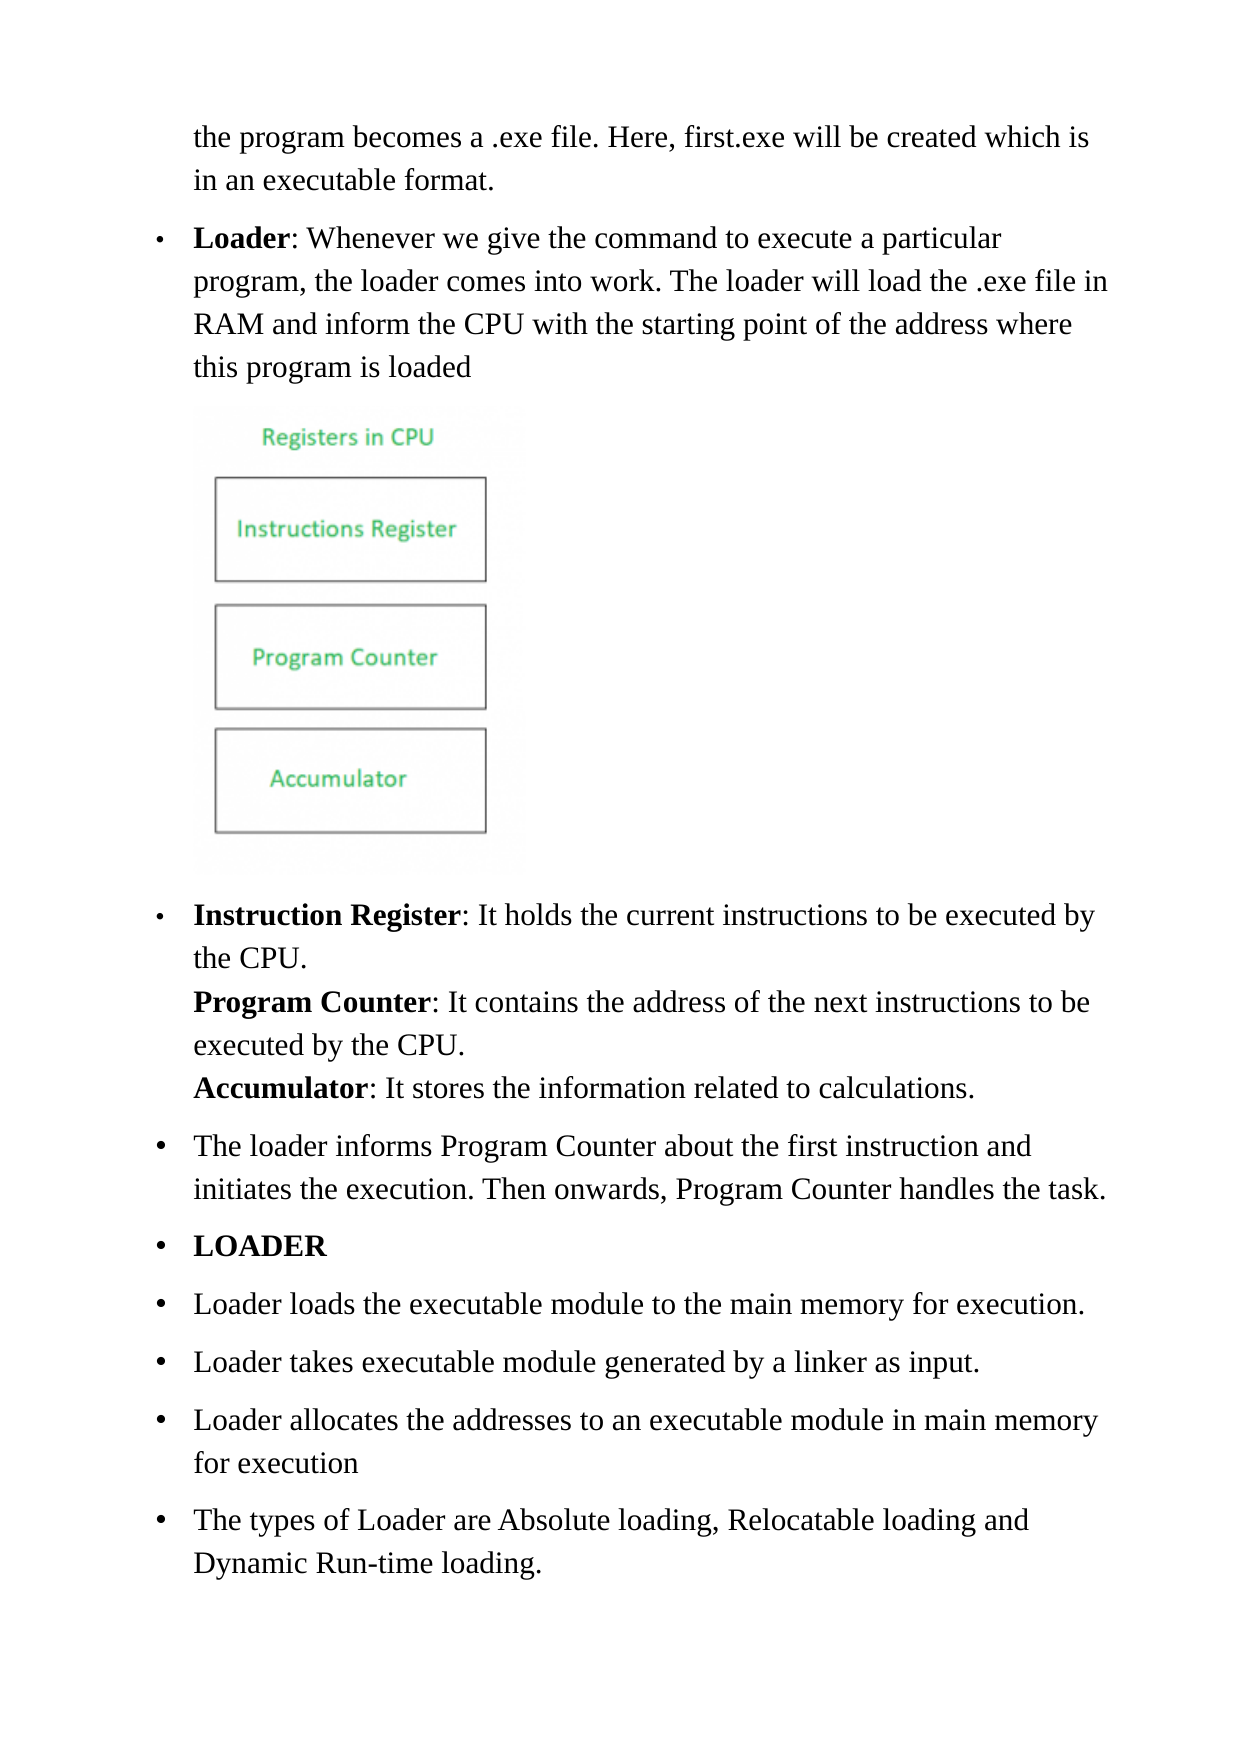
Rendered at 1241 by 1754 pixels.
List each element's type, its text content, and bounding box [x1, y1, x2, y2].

list The types of Loader are Absolute loading, Relocatable loading and Dynamic Run-time loading. [156, 1502, 1122, 1581]
list Loader allocates the addresses to an executable module in main memory for execution [156, 1401, 1122, 1480]
list Instruction Register: It holds the current instructions to be executed by the CPU. Program Counter: It contains the address of the next instructions to be executed by the CPU. Accumulator: It stores the information related to calculations. [156, 897, 1122, 1105]
list the program becomes a .exe file. Here, first.exe will be created which is in an executable format. [156, 118, 1122, 197]
list Loader: Whenever we give the command to execute a particular program, the loader comes into work. The loader will load the .exe file in RAM and inform the CPU with the starting point of the address where this program is loaded [156, 219, 1122, 384]
list Loader takes executable module generated by a linker as input. [156, 1343, 1122, 1379]
list Loader loads the executable module to the main memory for execution. [156, 1285, 1122, 1321]
list The loader informs Program Counter about the first instruction and initiates the execution. Then onwards, Program Counter handles the task. [156, 1127, 1122, 1206]
picture [193, 406, 526, 875]
list LOADER [156, 1228, 1122, 1263]
